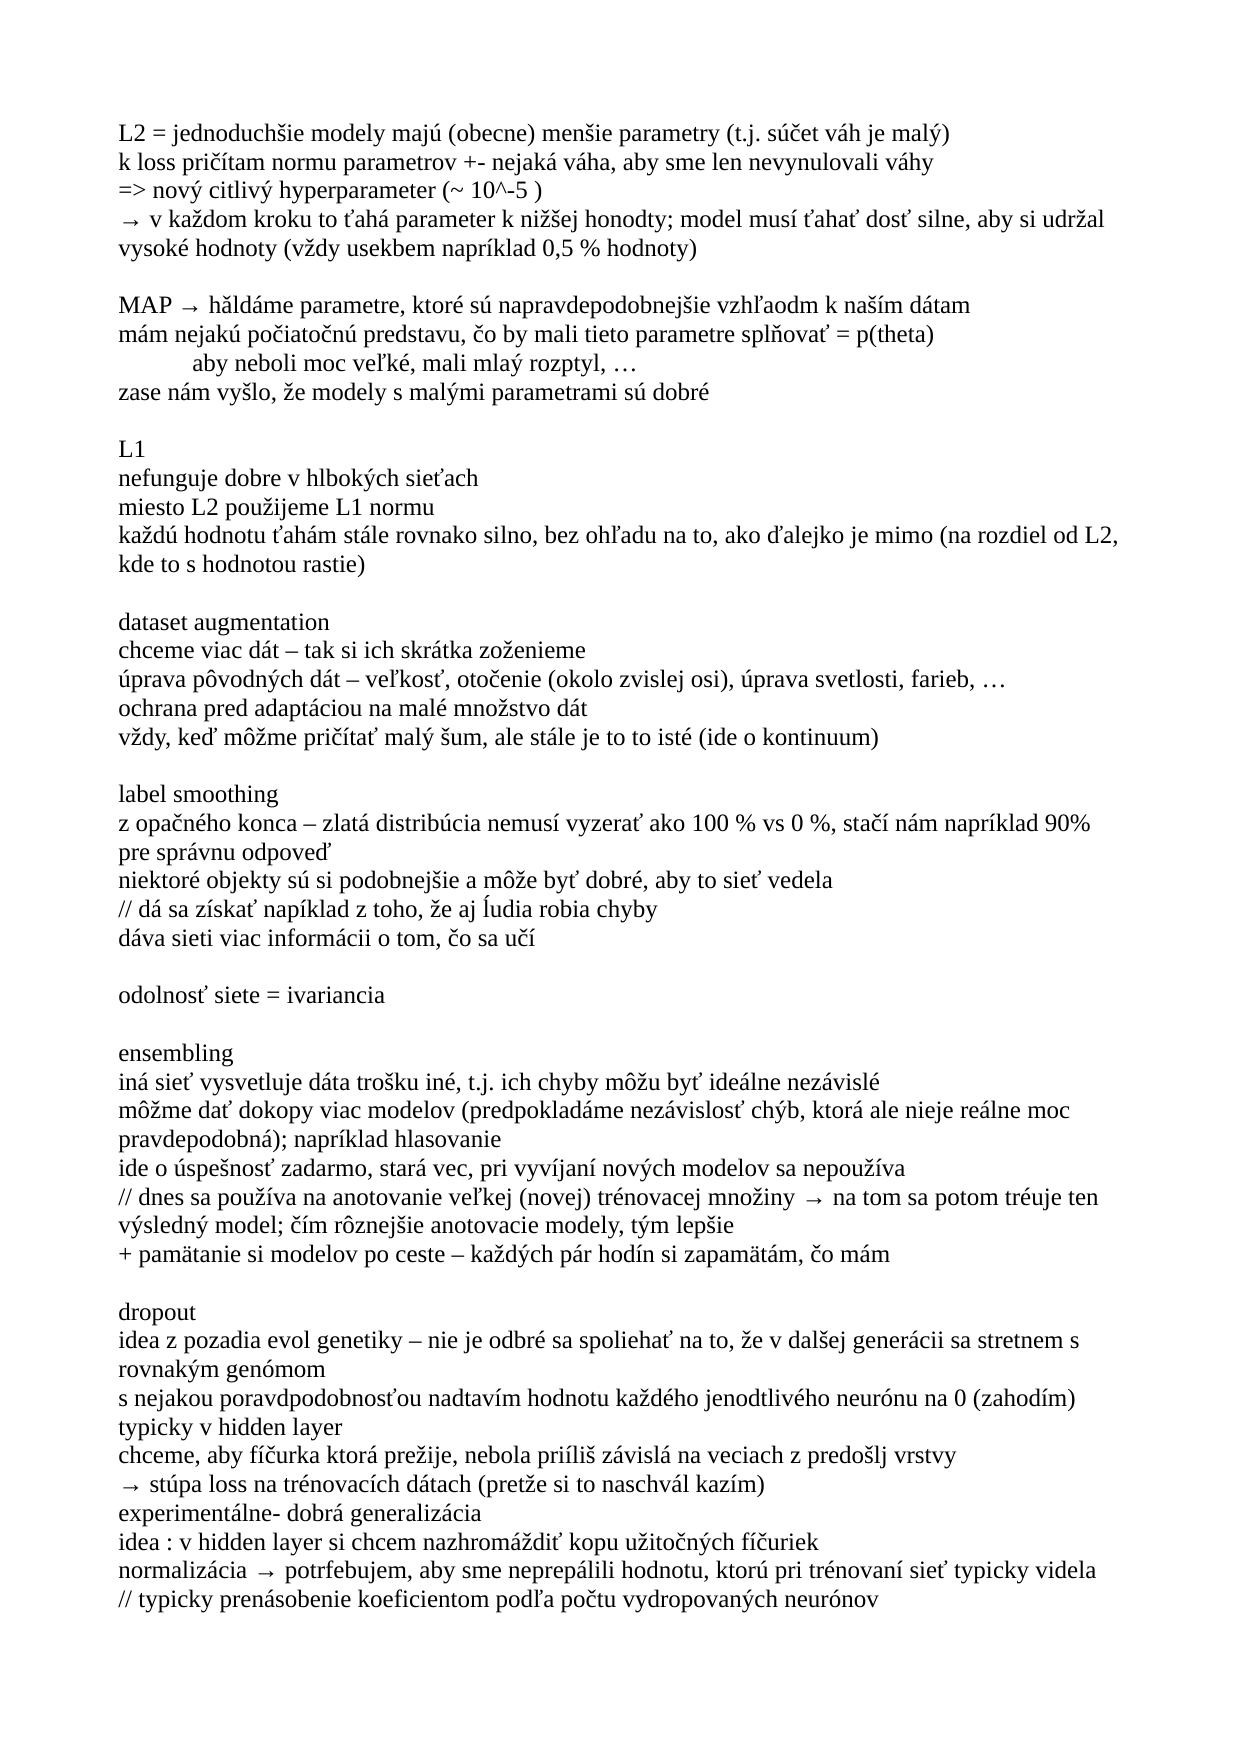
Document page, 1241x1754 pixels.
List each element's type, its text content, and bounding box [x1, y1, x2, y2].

text úprava pôvodných dát – veľkosť, otočenie (okolo zvislej osi), úprava svetlosti, farieb, … [118, 664, 1122, 693]
text dropout [118, 1297, 1122, 1326]
text dataset augmentation [118, 607, 1122, 636]
text chceme viac dát – tak si ich skrátka zoženieme [118, 636, 1122, 664]
text ochrana pred adaptáciou na malé množstvo dát [118, 693, 1122, 722]
text dáva sieti viac informácii o tom, čo sa učí [118, 923, 1122, 952]
text odolnosť siete = ivariancia [118, 981, 1122, 1009]
text s nejakou poravdpodobnosťou nadtavím hodnotu každého jenodtlivého neurónu na 0 (zahodím) [118, 1383, 1122, 1412]
text ide o úspešnosť zadarmo, stará vec, pri vyvíjaní nových modelov sa nepoužíva [118, 1153, 1122, 1182]
text // dá sa získať napíklad z toho, že aj ĺudia robia chyby [118, 894, 1122, 923]
text // dnes sa používa na anotovanie veľkej (novej) trénovacej množiny → na tom sa potom tréuje ten výsledný model; čím rôznejšie anotovacie modely, tým lepšie [118, 1182, 1122, 1239]
text experimentálne- dobrá generalizácia [118, 1498, 1122, 1527]
text zase nám vyšlo, že modely s malými parametrami sú dobré [118, 377, 1122, 406]
text L1 [118, 434, 1122, 463]
text každú hodnotu ťahám stále rovnako silno, bez ohľadu na to, ako ďalejko je mimo (na rozdiel od L2, kde to s hodnotou rastie) [118, 521, 1122, 578]
text ensembling [118, 1038, 1122, 1067]
text → stúpa loss na trénovacích dátach (pretže si to naschvál kazím) [118, 1469, 1122, 1498]
text // typicky prenásobenie koeficientom podľa počtu vydropovaných neurónov [118, 1584, 1122, 1613]
text iná sieť vysvetluje dáta trošku iné, t.j. ich chyby môžu byť ideálne nezávislé [118, 1067, 1122, 1096]
text niektoré objekty sú si podobnejšie a môže byť dobré, aby to sieť vedela [118, 866, 1122, 894]
text môžme dať dokopy viac modelov (predpokladáme nezávislosť chýb, ktorá ale nieje reálne moc pravdepodobná); napríklad hlasovanie [118, 1096, 1122, 1153]
text chceme, aby fíčurka ktorá prežije, nebola priíliš závislá na veciach z predošlj vrstvy [118, 1441, 1122, 1469]
text vždy, keď môžme pričítať malý šum, ale stále je to to isté (ide o kontinuum) [118, 722, 1122, 751]
text mám nejakú počiatočnú predstavu, čo by mali tieto parametre splňovať = p(theta) [118, 319, 1122, 348]
text z opačného konca – zlatá distribúcia nemusí vyzerať ako 100 % vs 0 %, stačí nám napríklad 90% pre správnu odpoveď [118, 808, 1122, 866]
text idea z pozadia evol genetiky – nie je odbré sa spoliehať na to, že v dalšej generácii sa stretnem s rovnakým genómom [118, 1326, 1122, 1383]
text => nový citlivý hyperparameter (~ 10^-5 ) [118, 176, 1122, 204]
text aby neboli moc veľké, mali mlaý rozptyl, … [118, 348, 1122, 377]
text normalizácia → potrfebujem, aby sme neprepálili hodnotu, ktorú pri trénovaní sieť typicky videla [118, 1556, 1122, 1584]
text + pamätanie si modelov po ceste – každých pár hodín si zapamätám, čo mám [118, 1239, 1122, 1268]
text idea : v hidden layer si chcem nazhromáždiť kopu užitočných fíčuriek [118, 1527, 1122, 1556]
text nefunguje dobre v hlbokých sieťach [118, 463, 1122, 492]
text typicky v hidden layer [118, 1412, 1122, 1441]
text miesto L2 použijeme L1 normu [118, 492, 1122, 521]
text label smoothing [118, 779, 1122, 808]
text L2 = jednoduchšie modely majú (obecne) menšie parametry (t.j. súčet váh je malý) k loss pričítam normu parametrov +- nejaká váha, aby sme len nevynulovali váhy [118, 118, 1122, 176]
text MAP → hǎldáme parametre, ktoré sú napravdepodobnejšie vzhľaodm k naším dátam [118, 291, 1122, 319]
text → v každom kroku to ťahá parameter k nižšej honodty; model musí ťahať dosť silne, aby si udržal vysoké hodnoty (vždy usekbem napríklad 0,5 % hodnoty) [118, 204, 1122, 262]
